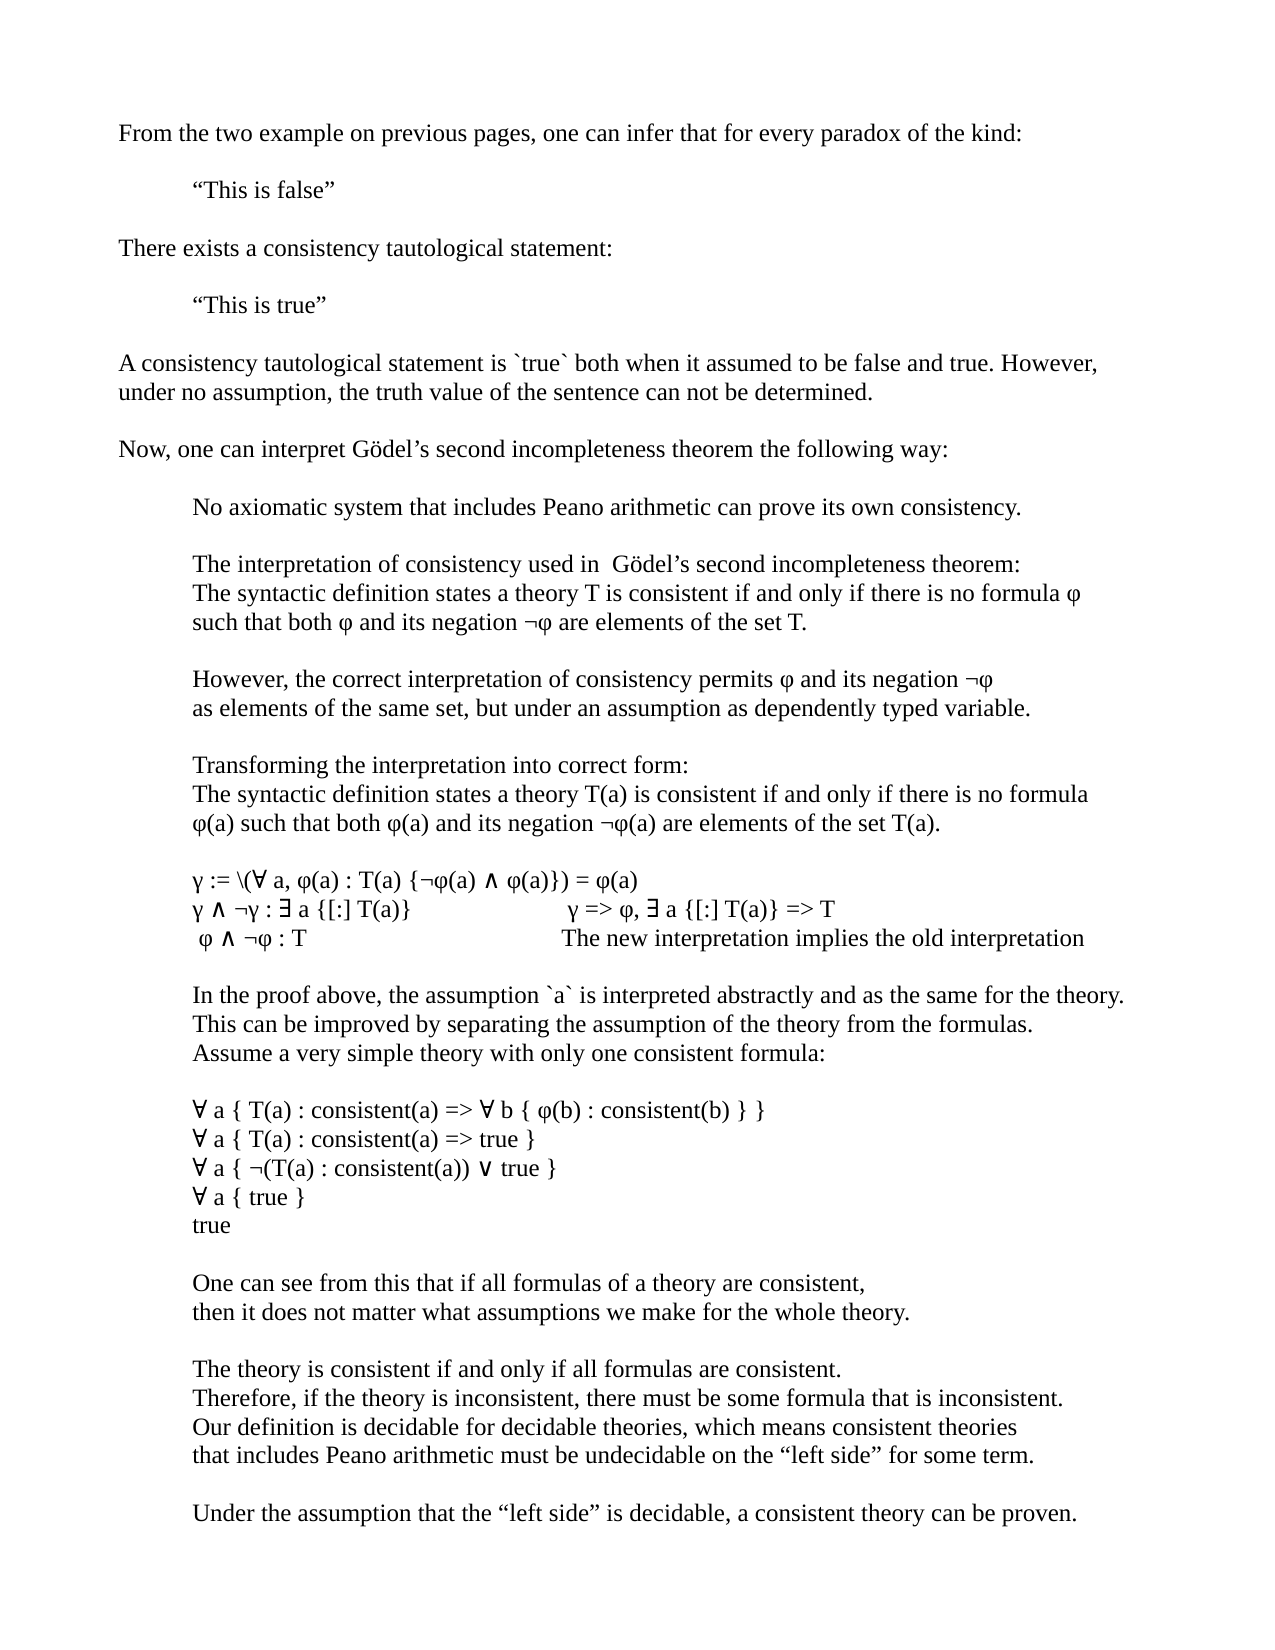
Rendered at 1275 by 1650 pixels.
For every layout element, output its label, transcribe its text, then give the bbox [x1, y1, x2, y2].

text However, the correct interpretation of consistency permits φ and its negation ¬φ as elements of the same set, but under an assumption as dependently typed variable. [118, 664, 1157, 722]
text The syntactic definition states a theory T is consistent if and only if there is no formula φ such that both φ and its negation ¬φ are elements of the set T. [118, 578, 1157, 636]
text Now, one can interpret Gödel’s second incompleteness theorem the following way: [118, 434, 1157, 463]
text Our definition is decidable for decidable theories, which means consistent theories that includes Peano arithmetic must be undecidable on the “left side” for some term. [118, 1412, 1157, 1469]
text One can see from this that if all formulas of a theory are consistent, [118, 1268, 1157, 1297]
text From the two example on previous pages, one can infer that for every paradox of the kind: [118, 118, 1157, 147]
text The theory is consistent if and only if all formulas are consistent. [118, 1354, 1157, 1383]
text Transforming the interpretation into correct form: [118, 751, 1157, 779]
text Therefore, if the theory is inconsistent, there must be some formula that is inconsistent. [118, 1383, 1157, 1412]
text γ ∧ ¬γ : ∃ a {[:] T(a)} γ => φ, ∃ a {[:] T(a)} => T [118, 894, 1157, 923]
text A consistency tautological statement is `true` both when it assumed to be false and true. However, under no assumption, the truth value of the sentence can not be determined. [118, 348, 1157, 406]
text The interpretation of consistency used in Gödel’s second incompleteness theorem: [118, 549, 1157, 578]
text “This is false” [118, 176, 1157, 204]
text ∀ a { ¬(T(a) : consistent(a)) ∨ true } [118, 1153, 1157, 1182]
text ∀ a { true } [118, 1182, 1157, 1211]
text “This is true” [118, 291, 1157, 319]
text There exists a consistency tautological statement: [118, 233, 1157, 262]
text γ := \(∀ a, φ(a) : T(a) {¬φ(a) ∧ φ(a)}) = φ(a) [118, 866, 1157, 894]
text Assume a very simple theory with only one consistent formula: [118, 1038, 1157, 1067]
text φ ∧ ¬φ : T The new interpretation implies the old interpretation [118, 923, 1157, 952]
text ∀ a { T(a) : consistent(a) => true } [118, 1124, 1157, 1153]
text true [118, 1211, 1157, 1239]
text The syntactic definition states a theory T(a) is consistent if and only if there is no formula φ(a) such that both φ(a) and its negation ¬φ(a) are elements of the set T(a). [118, 779, 1157, 837]
text Under the assumption that the “left side” is decidable, a consistent theory can be proven. [118, 1498, 1157, 1527]
text then it does not matter what assumptions we make for the whole theory. [118, 1297, 1157, 1326]
text No axiomatic system that includes Peano arithmetic can prove its own consistency. [118, 492, 1157, 521]
text ∀ a { T(a) : consistent(a) => ∀ b { φ(b) : consistent(b) } } [118, 1096, 1157, 1124]
text In the proof above, the assumption `a` is interpreted abstractly and as the same for the theory. This can be improved by separating the assumption of the theory from the formulas. [118, 981, 1157, 1038]
